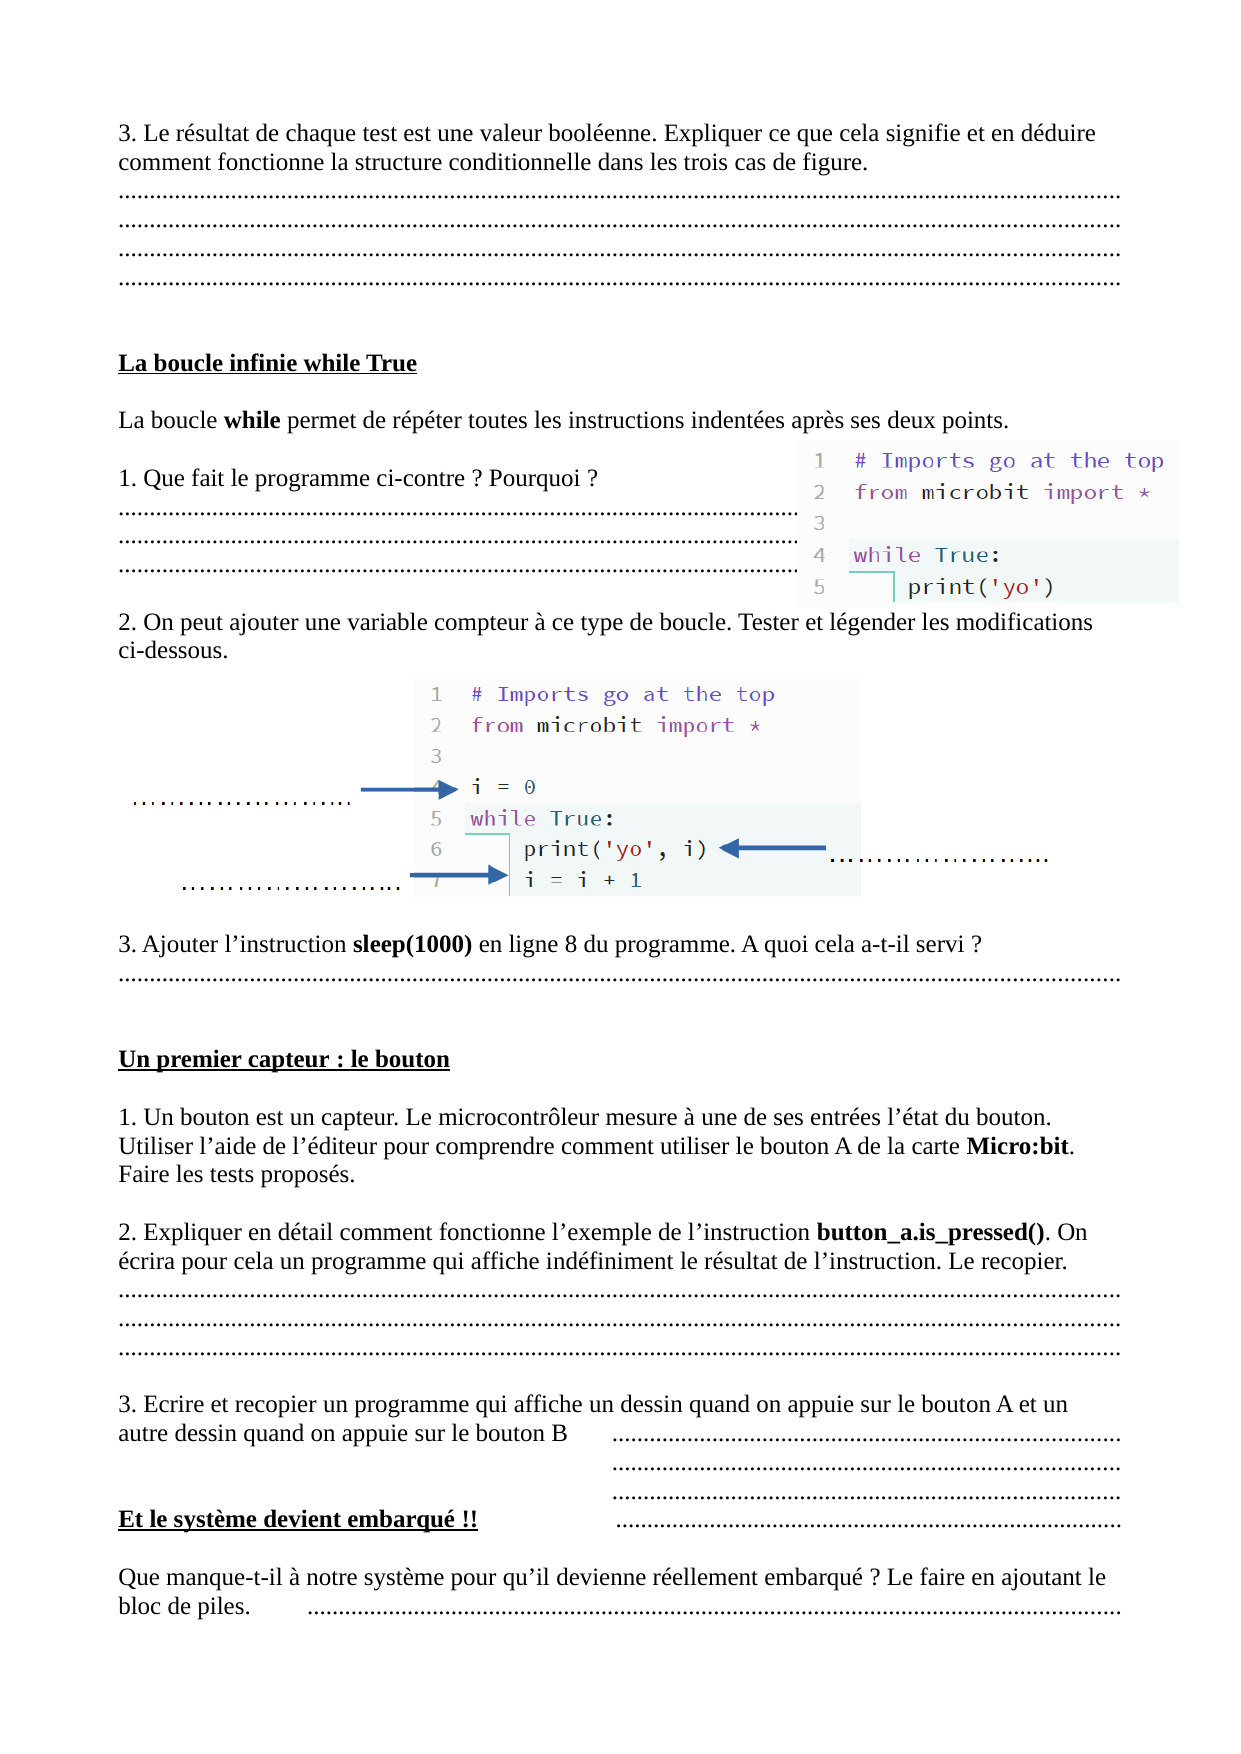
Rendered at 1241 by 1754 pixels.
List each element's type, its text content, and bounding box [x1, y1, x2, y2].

text Et le système devient embarqué !! [118, 1504, 1122, 1533]
picture [118, 675, 1061, 901]
text 2. On peut ajouter une variable compteur à ce type de boucle. Tester et légender les modifications ci-dessous. [118, 607, 1122, 664]
text 2. Expliquer en détail comment fonctionne l’exemple de l’instruction button_a.is_pressed(). On écrira pour cela un programme qui affiche indéfiniment le résultat de l’instruction. Le recopier. [118, 1217, 1122, 1274]
text La boucle while permet de répéter toutes les instructions indentées après ses deux points. [118, 406, 1122, 434]
text 1. Un bouton est un capteur. Le microcontrôleur mesure à une de ses entrées l’état du bouton. Utiliser l’aide de l’éditeur pour comprendre comment utiliser le bouton A de la carte Micro:bit. Faire les tests proposés. [118, 1102, 1122, 1188]
text La boucle infinie while True [118, 348, 1122, 377]
text 3. Le résultat de chaque test est une valeur booléenne. Expliquer ce que cela signifie et en déduire comment fonctionne la structure conditionnelle dans les trois cas de figure. [118, 118, 1122, 176]
text 1. Que fait le programme ci-contre ? Pourquoi ? [118, 463, 797, 492]
text 3. Ajouter l’instruction sleep(1000) en ligne 8 du programme. A quoi cela a-t-il servi ? [118, 929, 1122, 958]
text 3. Ecrire et recopier un programme qui affiche un dessin quand on appuie sur le bouton A et un autre dessin quand on appuie sur le bouton B [118, 1389, 1122, 1447]
text Un premier capteur : le bouton [118, 1044, 1122, 1073]
text Que manque-t-il à notre système pour qu’il devienne réellement embarqué ? Le faire en ajoutant le bloc de piles. [118, 1562, 1122, 1619]
picture [797, 440, 1179, 607]
